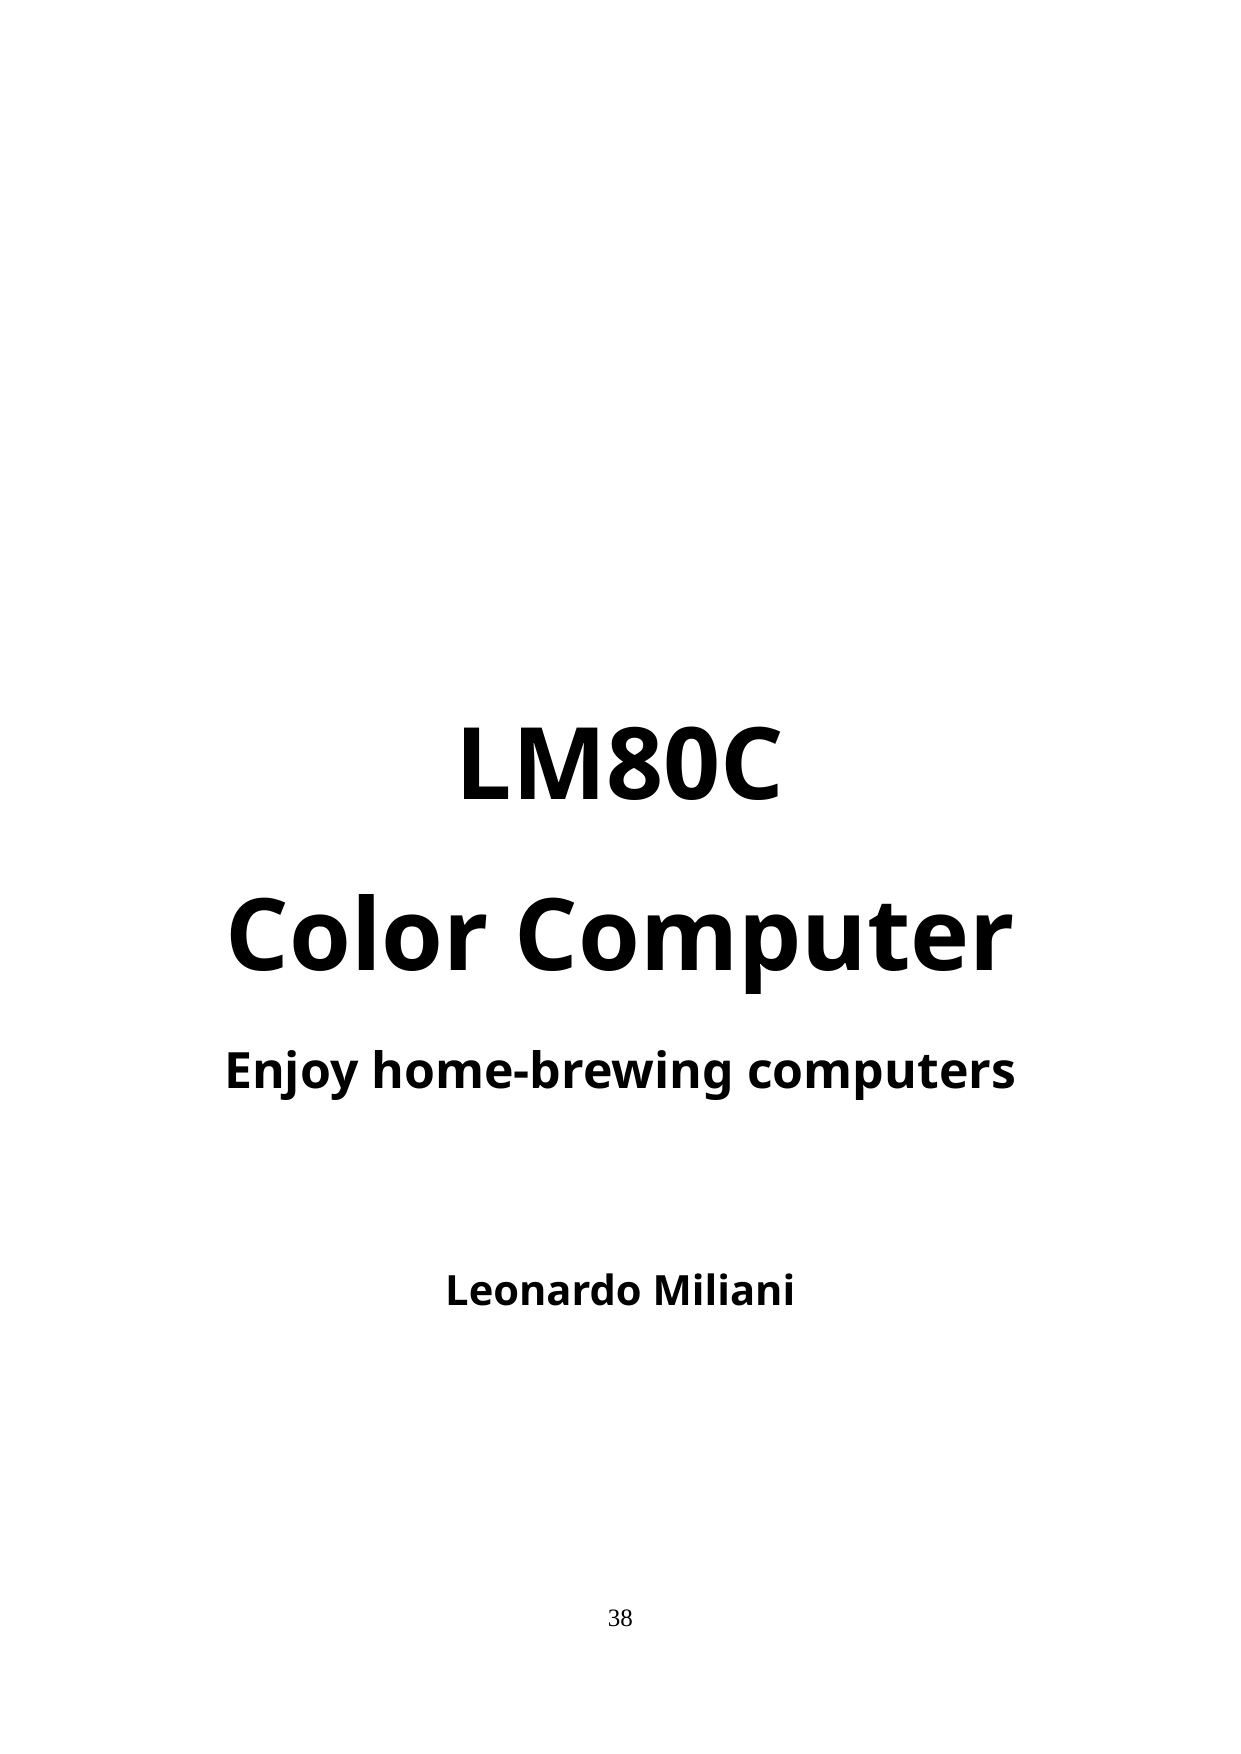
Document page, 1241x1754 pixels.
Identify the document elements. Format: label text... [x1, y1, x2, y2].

text Color Computer [121, 863, 1119, 1000]
text LM80C [121, 692, 1119, 828]
text Enjoy home-brewing computers [121, 1035, 1119, 1103]
text Leonardo Miliani [121, 1261, 1119, 1318]
